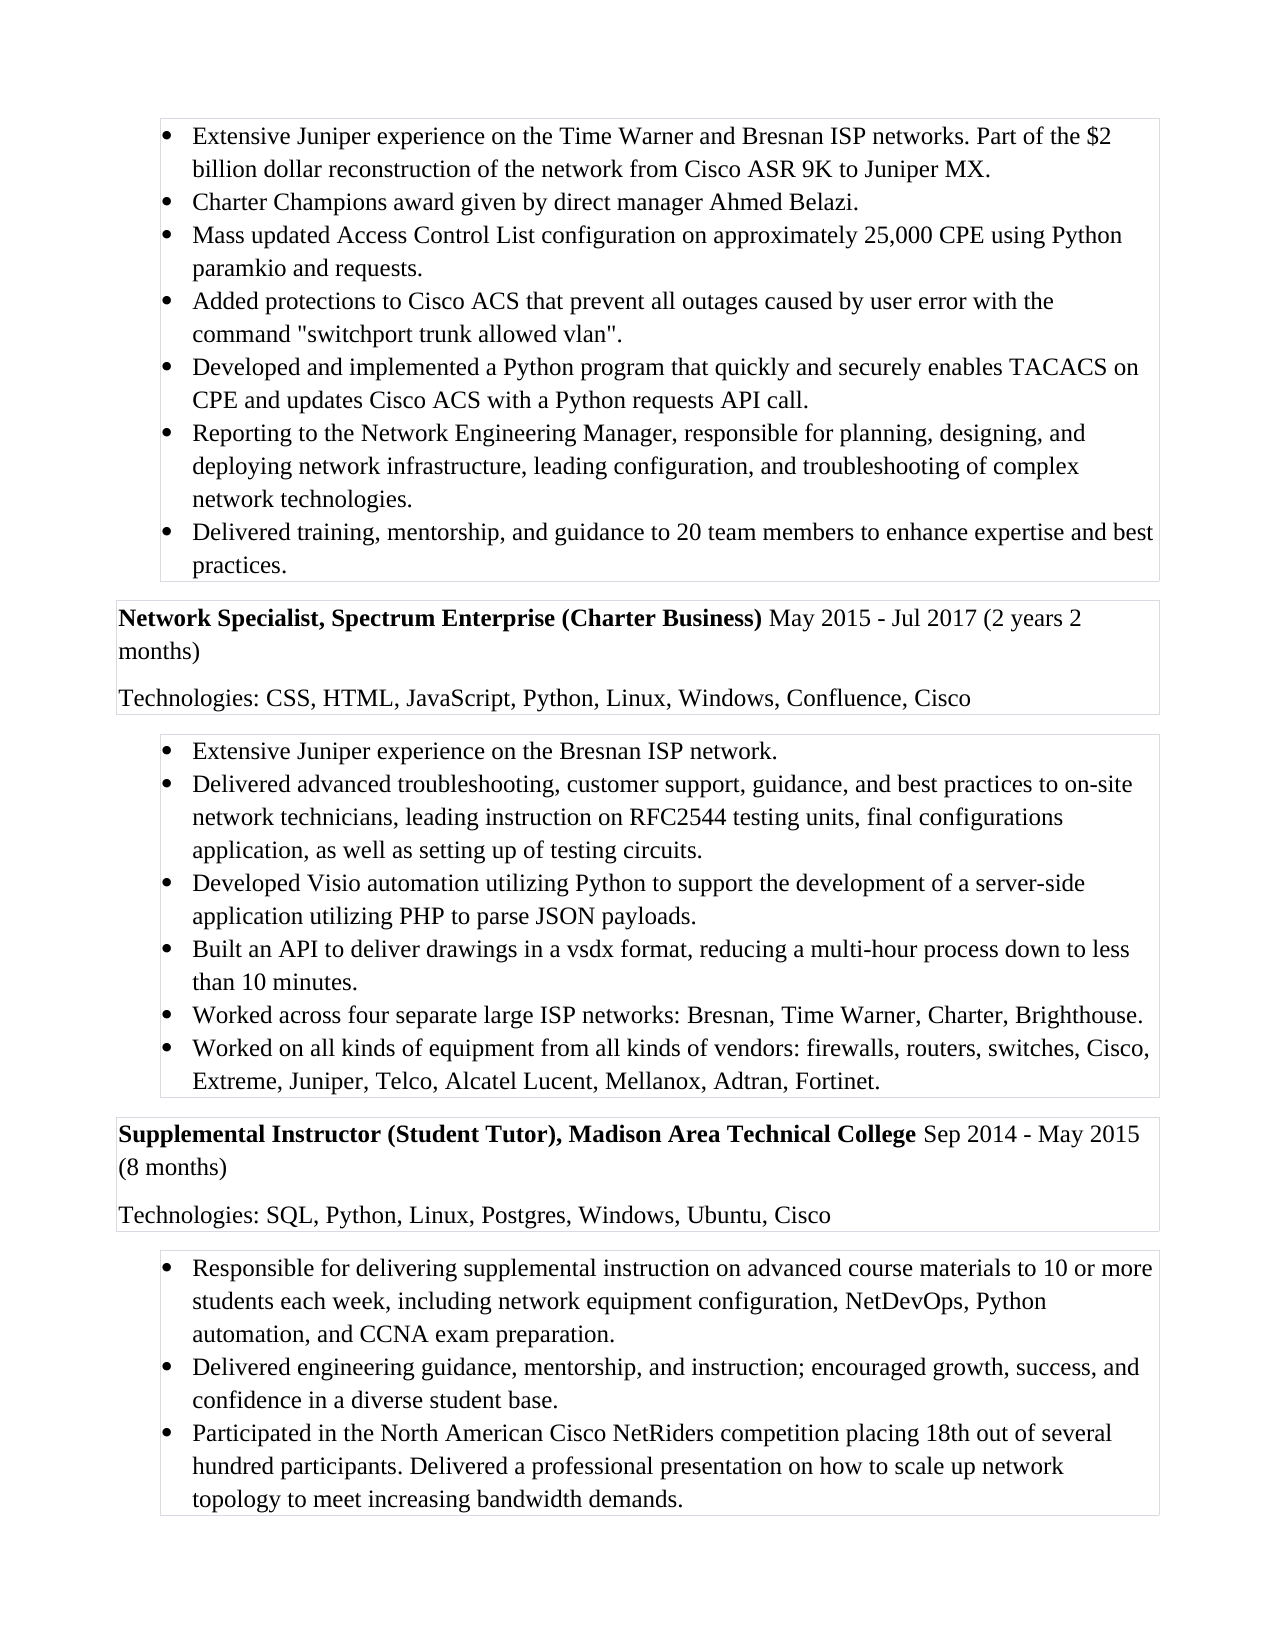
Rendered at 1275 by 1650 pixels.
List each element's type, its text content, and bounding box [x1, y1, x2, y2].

list Worked across four separate large ISP networks: Bresnan, Time Warner, Charter, Brighthouse. [161, 998, 1159, 1029]
list Mass updated Access Control List configuration on approximately 25,000 CPE using Python paramkio and requests. [161, 217, 1159, 282]
text Technologies: SQL, Python, Linux, Postgres, Windows, Ubuntu, Cisco [117, 1197, 1159, 1231]
text Technologies: CSS, HTML, JavaScript, Python, Linux, Windows, Confluence, Cisco [117, 681, 1159, 714]
list Extensive Juniper experience on the Time Warner and Bresnan ISP networks. Part of the $2 billion dollar reconstruction of the network from Cisco ASR 9K to Juniper MX. [161, 119, 1159, 182]
list Added protections to Cisco ACS that prevent all outages caused by user error with the command "switchport trunk allowed vlan". [161, 283, 1159, 348]
text Network Specialist, Spectrum Enterprise (Charter Business) May 2015 - Jul 2017 (2 years 2 months) [117, 601, 1159, 664]
list Delivered training, mentorship, and guidance to 20 team members to enhance expertise and best practices. [161, 514, 1159, 581]
list Worked on all kinds of equipment from all kinds of vendors: firewalls, routers, switches, Cisco, Extreme, Juniper, Telco, Alcatel Lucent, Mellanox, Adtran, Fortinet. [161, 1031, 1159, 1097]
list Extensive Juniper experience on the Bresnan ISP network. [161, 735, 1159, 765]
list Developed Visio automation utilizing Python to support the development of a server-side application utilizing PHP to parse JSON payloads. [161, 866, 1159, 930]
list Delivered advanced troubleshooting, customer support, guidance, and best practices to on-site network technicians, leading instruction on RFC2544 testing units, final configurations application, as well as setting up of testing circuits. [161, 767, 1159, 864]
list Responsible for delivering supplemental instruction on advanced course materials to 10 or more students each week, including network equipment configuration, NetDevOps, Python automation, and CCNA exam preparation. [161, 1251, 1159, 1347]
list Charter Champions award given by direct manager Ahmed Belazi. [161, 184, 1159, 216]
list Reporting to the Network Engineering Manager, responsible for planning, designing, and deploying network infrastructure, leading configuration, and troubleshooting of complex network technologies. [161, 415, 1159, 513]
list Built an API to deliver drawings in a vsdx format, reducing a multi-hour process down to less than 10 minutes. [161, 932, 1159, 996]
list Developed and implemented a Python program that quickly and securely enables TACACS on CPE and updates Cisco ACS with a Python requests API call. [161, 349, 1159, 414]
list Delivered engineering guidance, mentorship, and instruction; encouraged growth, success, and confidence in a diverse student base. [161, 1349, 1159, 1413]
text Supplemental Instructor (Student Tutor), Madison Area Technical College Sep 2014 - May 2015 (8 months) [117, 1118, 1159, 1181]
list Participated in the North American Cisco NetRiders competition placing 18th out of several hundred participants. Delivered a professional presentation on how to scale up network topology to meet increasing bandwidth demands. [161, 1415, 1159, 1515]
